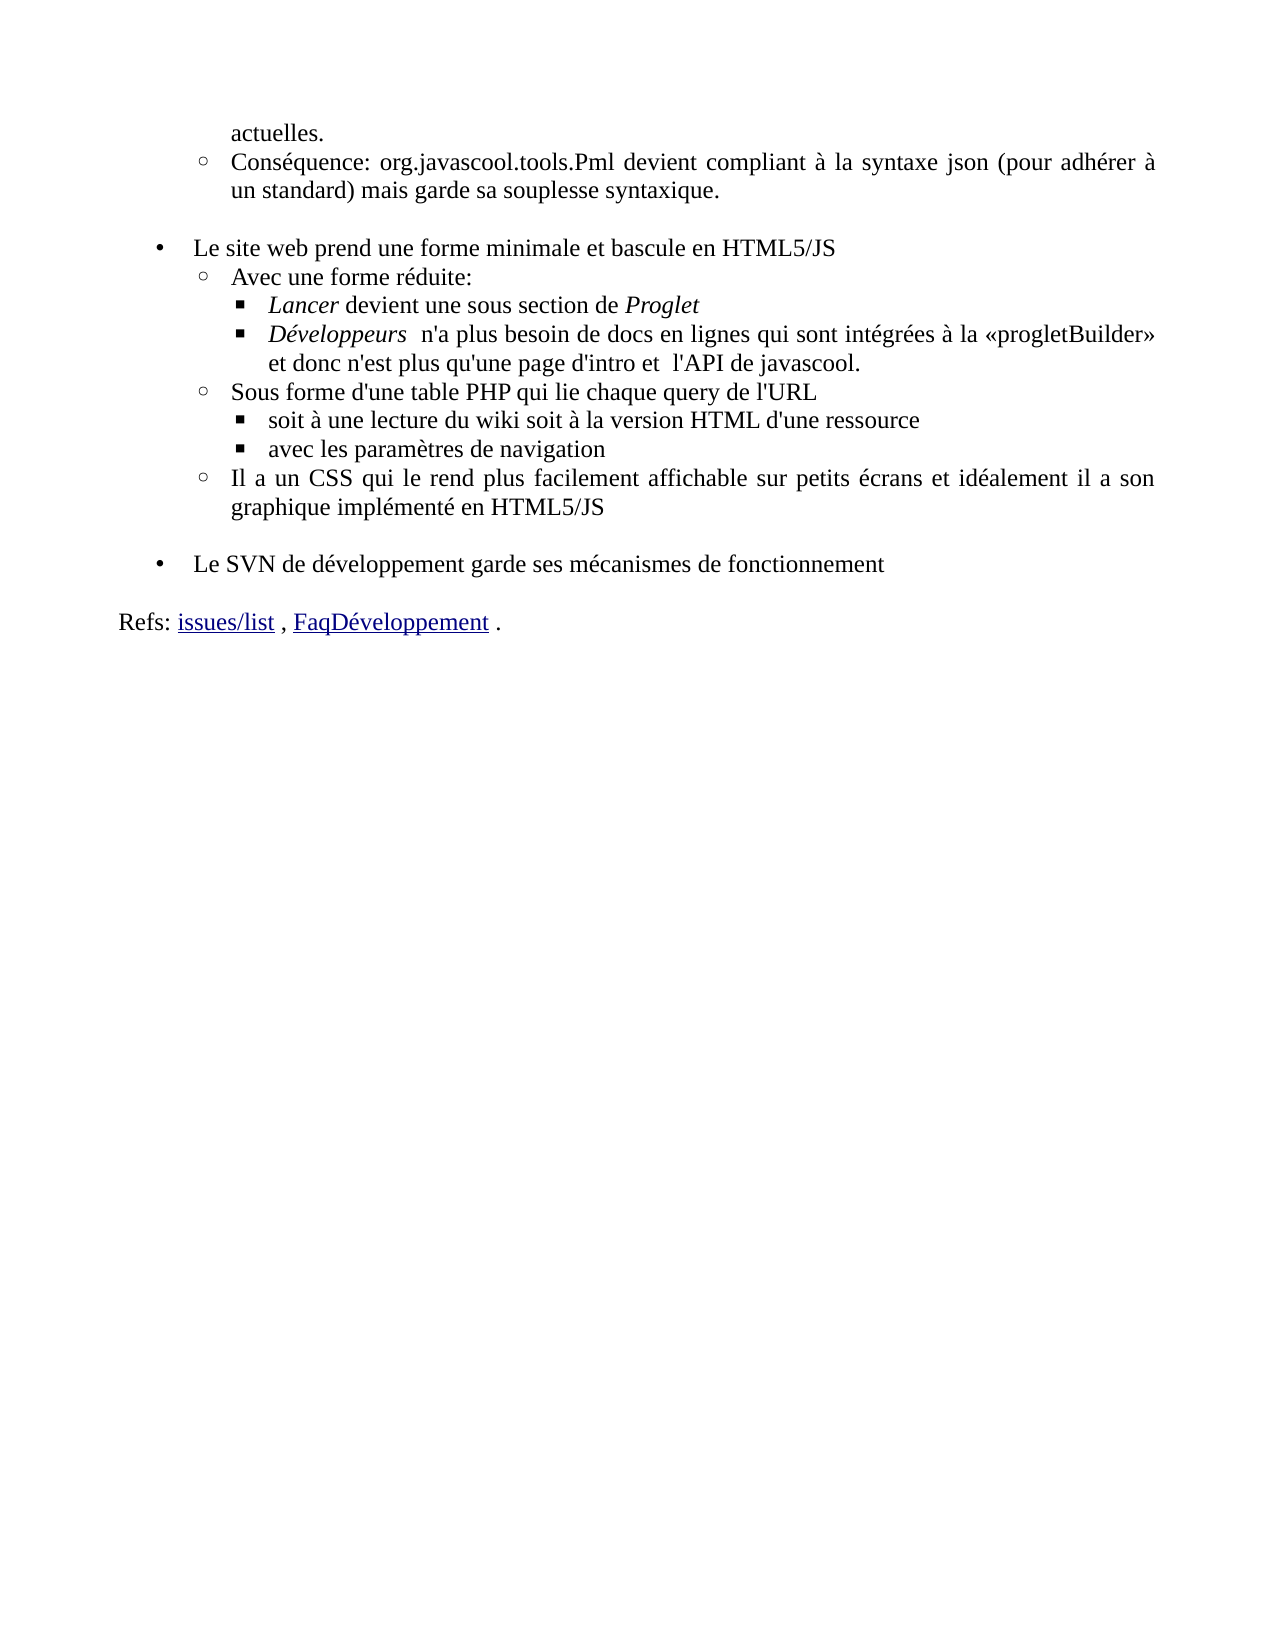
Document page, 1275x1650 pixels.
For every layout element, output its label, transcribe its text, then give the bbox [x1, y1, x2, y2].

list Sous forme d'une table PHP qui lie chaque query de l'URL [193, 377, 1157, 406]
list Le SVN de développement garde ses mécanismes de fonctionnement [156, 549, 1157, 578]
list Développeurs n'a plus besoin de docs en lignes qui sont intégrées à la «progletBuilder» et donc n'est plus qu'une page d'intro et l'API de javascool. [231, 319, 1157, 377]
list avec les paramètres de navigation [231, 434, 1157, 463]
list Avec une forme réduite: [193, 262, 1157, 291]
list Il a un CSS qui le rend plus facilement affichable sur petits écrans et idéalement il a son graphique implémenté en HTML5/JS [193, 463, 1157, 521]
list soit à une lecture du wiki soit à la version HTML d'une ressource [231, 406, 1157, 434]
text Refs: issues/list , FaqDéveloppement . [118, 607, 1157, 636]
list Lancer devient une sous section de Proglet [231, 291, 1157, 319]
list actuelles. [193, 118, 1157, 147]
list Conséquence: org.javascool.tools.Pml devient compliant à la syntaxe json (pour adhérer à un standard) mais garde sa souplesse syntaxique. [193, 147, 1157, 204]
list Le site web prend une forme minimale et bascule en HTML5/JS [156, 233, 1157, 262]
